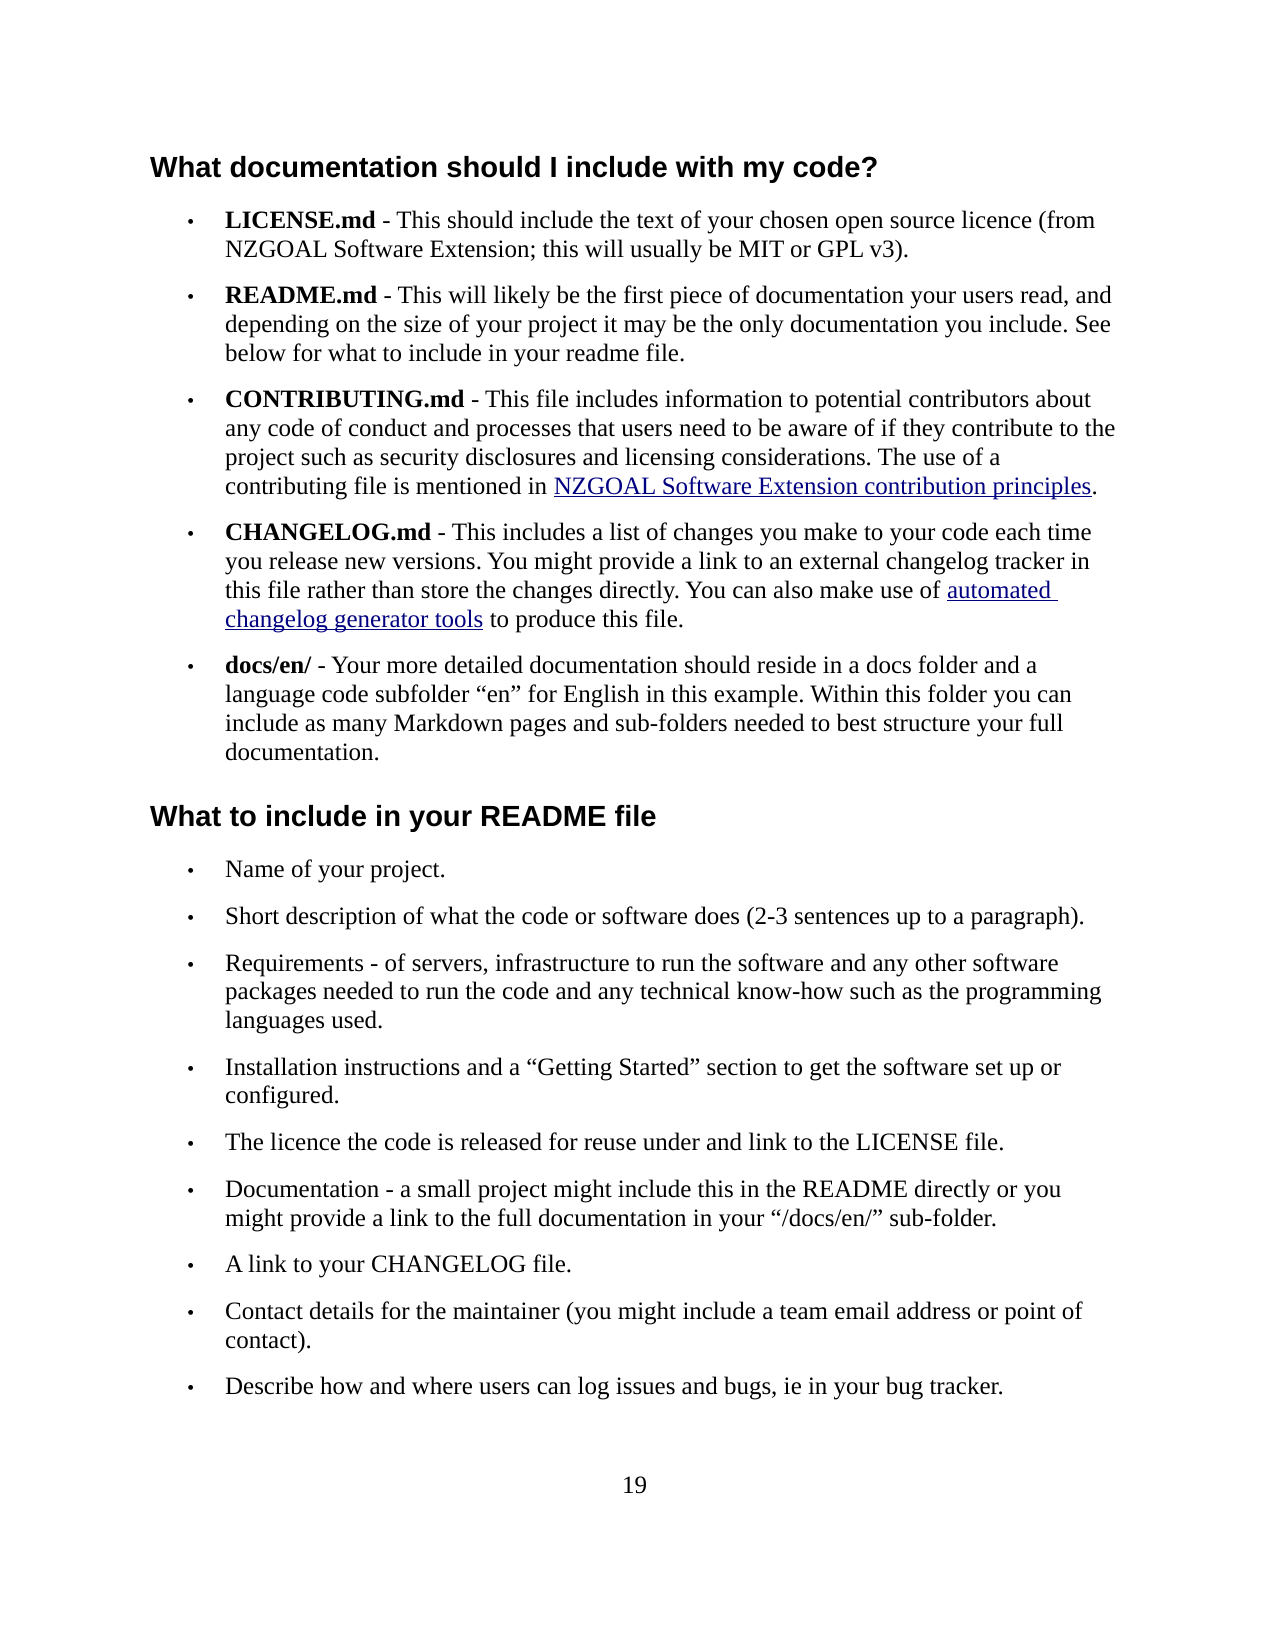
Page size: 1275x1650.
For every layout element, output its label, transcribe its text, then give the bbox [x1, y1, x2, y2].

list Requirements - of servers, infrastructure to run the software and any other software packages needed to run the code and any technical know-how such as the programming languages used. [187, 948, 1125, 1034]
list docs/en/ - Your more detailed documentation should reside in a docs folder and a language code subfolder “en” for English in this example. Within this folder you can include as many Markdown pages and sub-folders needed to best structure your full documentation. [187, 650, 1125, 765]
list The licence the code is released for reuse under and link to the LICENSE file. [187, 1127, 1125, 1156]
list Short description of what the code or software does (2-3 sentences up to a paragraph). [187, 901, 1125, 930]
list Installation instructions and a “Getting Started” section to get the software set up or configured. [187, 1052, 1125, 1109]
list Contact details for the maintainer (you might include a team email address or point of contact). [187, 1296, 1125, 1353]
list Name of your project. [187, 854, 1125, 883]
list Describe how and where users can log issues and bugs, ie in your bug tracker. [187, 1371, 1125, 1400]
subtitle What documentation should I include with my code? [150, 150, 1125, 183]
list Documentation - a small project might include this in the README directly or you might provide a link to the full documentation in your “/docs/en/” sub-folder. [187, 1174, 1125, 1231]
list CHANGELOG.md - This includes a list of changes you make to your code each time you release new versions. You might provide a link to an external changelog tracker in this file rather than store the changes directly. You can also make use of automated changelog generator tools to produce this file. [187, 517, 1125, 632]
list A link to your CHANGELOG file. [187, 1249, 1125, 1278]
list README.md - This will likely be the first piece of documentation your users read, and depending on the size of your project it may be the only documentation you include. See below for what to include in your readme file. [187, 280, 1125, 367]
list LICENSE.md - This should include the text of your chosen open source licence (from NZGOAL Software Extension; this will usually be MIT or GPL v3). [187, 205, 1125, 262]
subtitle What to include in your README file [150, 799, 1125, 833]
list CONTRIBUTING.md - This file includes information to potential contributors about any code of conduct and processes that users need to be aware of if they contribute to the project such as security disclosures and licensing considerations. The use of a contributing file is mentioned in NZGOAL Software Extension contribution principles. [187, 384, 1125, 499]
